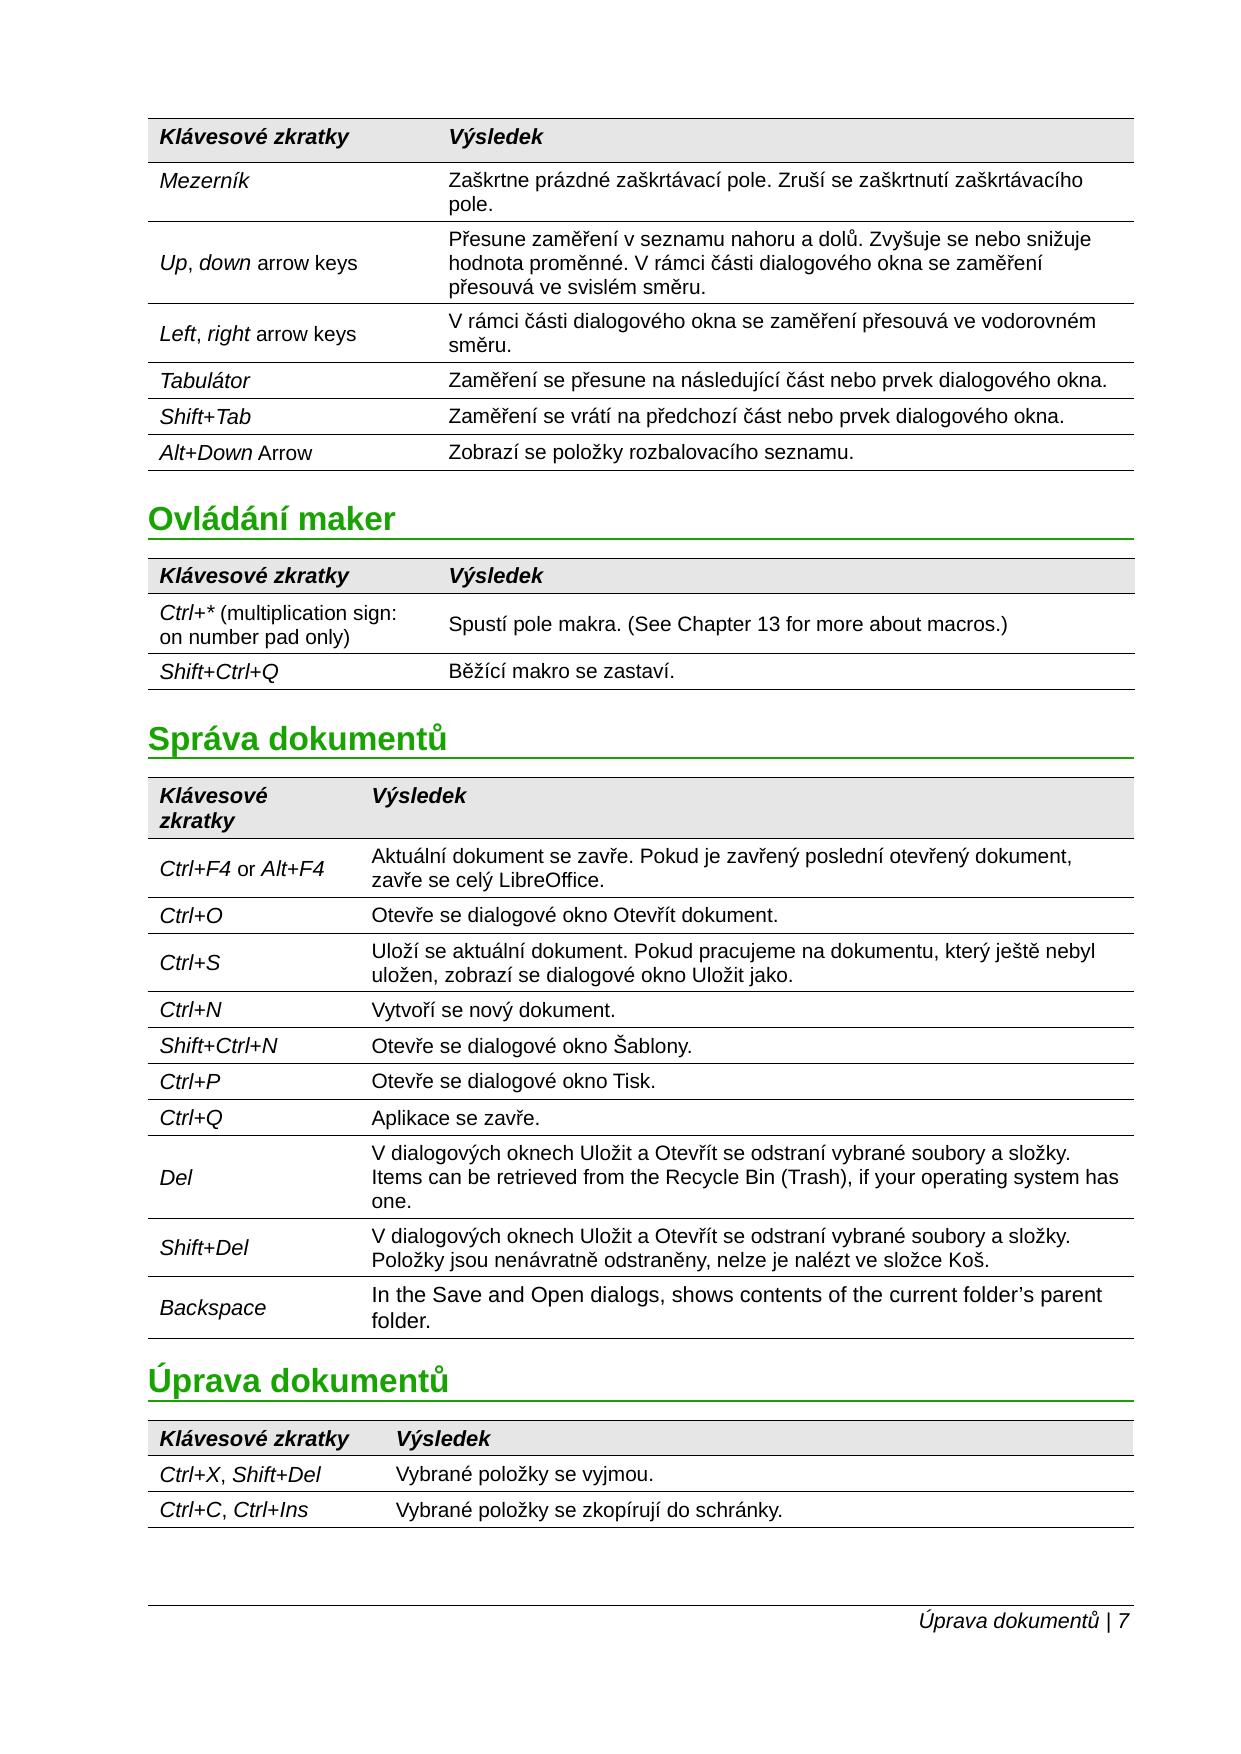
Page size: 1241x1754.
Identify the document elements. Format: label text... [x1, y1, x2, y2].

table_cell Vybrané položky se vyjmou. [384, 1456, 1133, 1491]
table_cell Ctrl+S [148, 934, 360, 991]
table_cell Ctrl+* (multiplication sign: on number pad only) [148, 594, 436, 653]
table_cell V dialogových oknech Uložit a Otevřít se odstraní vybrané soubory a složky. Items can be retrieved from the Recycle Bin (Trash), if your operating system has one. [360, 1136, 1134, 1218]
table_cell Backspace [148, 1277, 360, 1337]
table_cell Otevře se dialogové okno Šablony. [360, 1028, 1134, 1063]
table_cell Ctrl+C, Ctrl+Ins [148, 1492, 384, 1527]
subtitle Správa dokumentů [148, 719, 1134, 757]
table_header Klávesové zkratky [148, 119, 436, 162]
table_cell Zobrazí se položky rozbalovacího seznamu. [436, 435, 1134, 469]
table_cell Aktuální dokument se zavře. Pokud je zavřený poslední otevřený dokument, zavře se celý LibreOffice. [360, 839, 1134, 897]
table_cell Uloží se aktuální dokument. Pokud pracujeme na dokumentu, který ještě nebyl uložen, zobrazí se dialogové okno Uložit jako. [360, 934, 1134, 991]
table_cell Alt+Down Arrow [148, 435, 436, 469]
table_cell Shift+Ctrl+Q [148, 654, 436, 689]
table_header Klávesové zkratky [148, 778, 360, 838]
table_cell Ctrl+N [148, 992, 360, 1027]
table_cell Ctrl+Q [148, 1100, 360, 1135]
table_cell Left, right arrow keys [148, 304, 436, 362]
table_header Klávesové zkratky [148, 1421, 384, 1455]
table_cell Vytvoří se nový dokument. [360, 992, 1134, 1027]
table_cell Zaškrtne prázdné zaškrtávací pole. Zruší se zaškrtnutí zaškrtávacího pole. [436, 163, 1134, 221]
table_cell Zaměření se přesune na následující část nebo prvek dialogového okna. [436, 363, 1134, 398]
table_cell In the Save and Open dialogs, shows contents of the current folder’s parent folder. [360, 1277, 1134, 1337]
table_header Výsledek [384, 1421, 1133, 1455]
table_cell Otevře se dialogové okno Otevřít dokument. [360, 898, 1134, 933]
table_cell Ctrl+X, Shift+Del [148, 1456, 384, 1491]
table_cell Tabulátor [148, 363, 436, 398]
table_header Výsledek [436, 559, 1135, 593]
table_header Klávesové zkratky [148, 559, 436, 593]
table_cell Přesune zaměření v seznamu nahoru a dolů. Zvyšuje se nebo snižuje hodnota proměnné. V rámci části dialogového okna se zaměření přesouvá ve svislém směru. [436, 222, 1134, 303]
table_cell Ctrl+O [148, 898, 360, 933]
table_cell Spustí pole makra. (See Chapter 13 for more about macros.) [436, 594, 1135, 653]
subtitle Ovládání maker [148, 499, 1134, 538]
table_cell V dialogových oknech Uložit a Otevřít se odstraní vybrané soubory a složky. Položky jsou nenávratně odstraněny, nelze je nalézt ve složce Koš. [360, 1219, 1134, 1276]
table_header Výsledek [360, 778, 1134, 838]
table_cell Ctrl+F4 or Alt+F4 [148, 839, 360, 897]
table_cell V rámci části dialogového okna se zaměření přesouvá ve vodorovném směru. [436, 304, 1134, 362]
table_cell Del [148, 1136, 360, 1218]
table_cell Běžící makro se zastaví. [436, 654, 1135, 689]
table_cell Vybrané položky se zkopírují do schránky. [384, 1492, 1133, 1527]
table_cell Up, down arrow keys [148, 222, 436, 303]
table_cell Ctrl+P [148, 1064, 360, 1099]
table_cell Shift+Tab [148, 399, 436, 434]
table_header Výsledek [436, 119, 1134, 162]
table_cell Shift+Ctrl+N [148, 1028, 360, 1063]
table_cell Otevře se dialogové okno Tisk. [360, 1064, 1134, 1099]
table_cell Zaměření se vrátí na předchozí část nebo prvek dialogového okna. [436, 399, 1134, 434]
subtitle Úprava dokumentů [148, 1361, 1134, 1400]
table_cell Aplikace se zavře. [360, 1100, 1134, 1135]
table_cell Shift+Del [148, 1219, 360, 1276]
table_cell Mezerník [148, 163, 436, 221]
